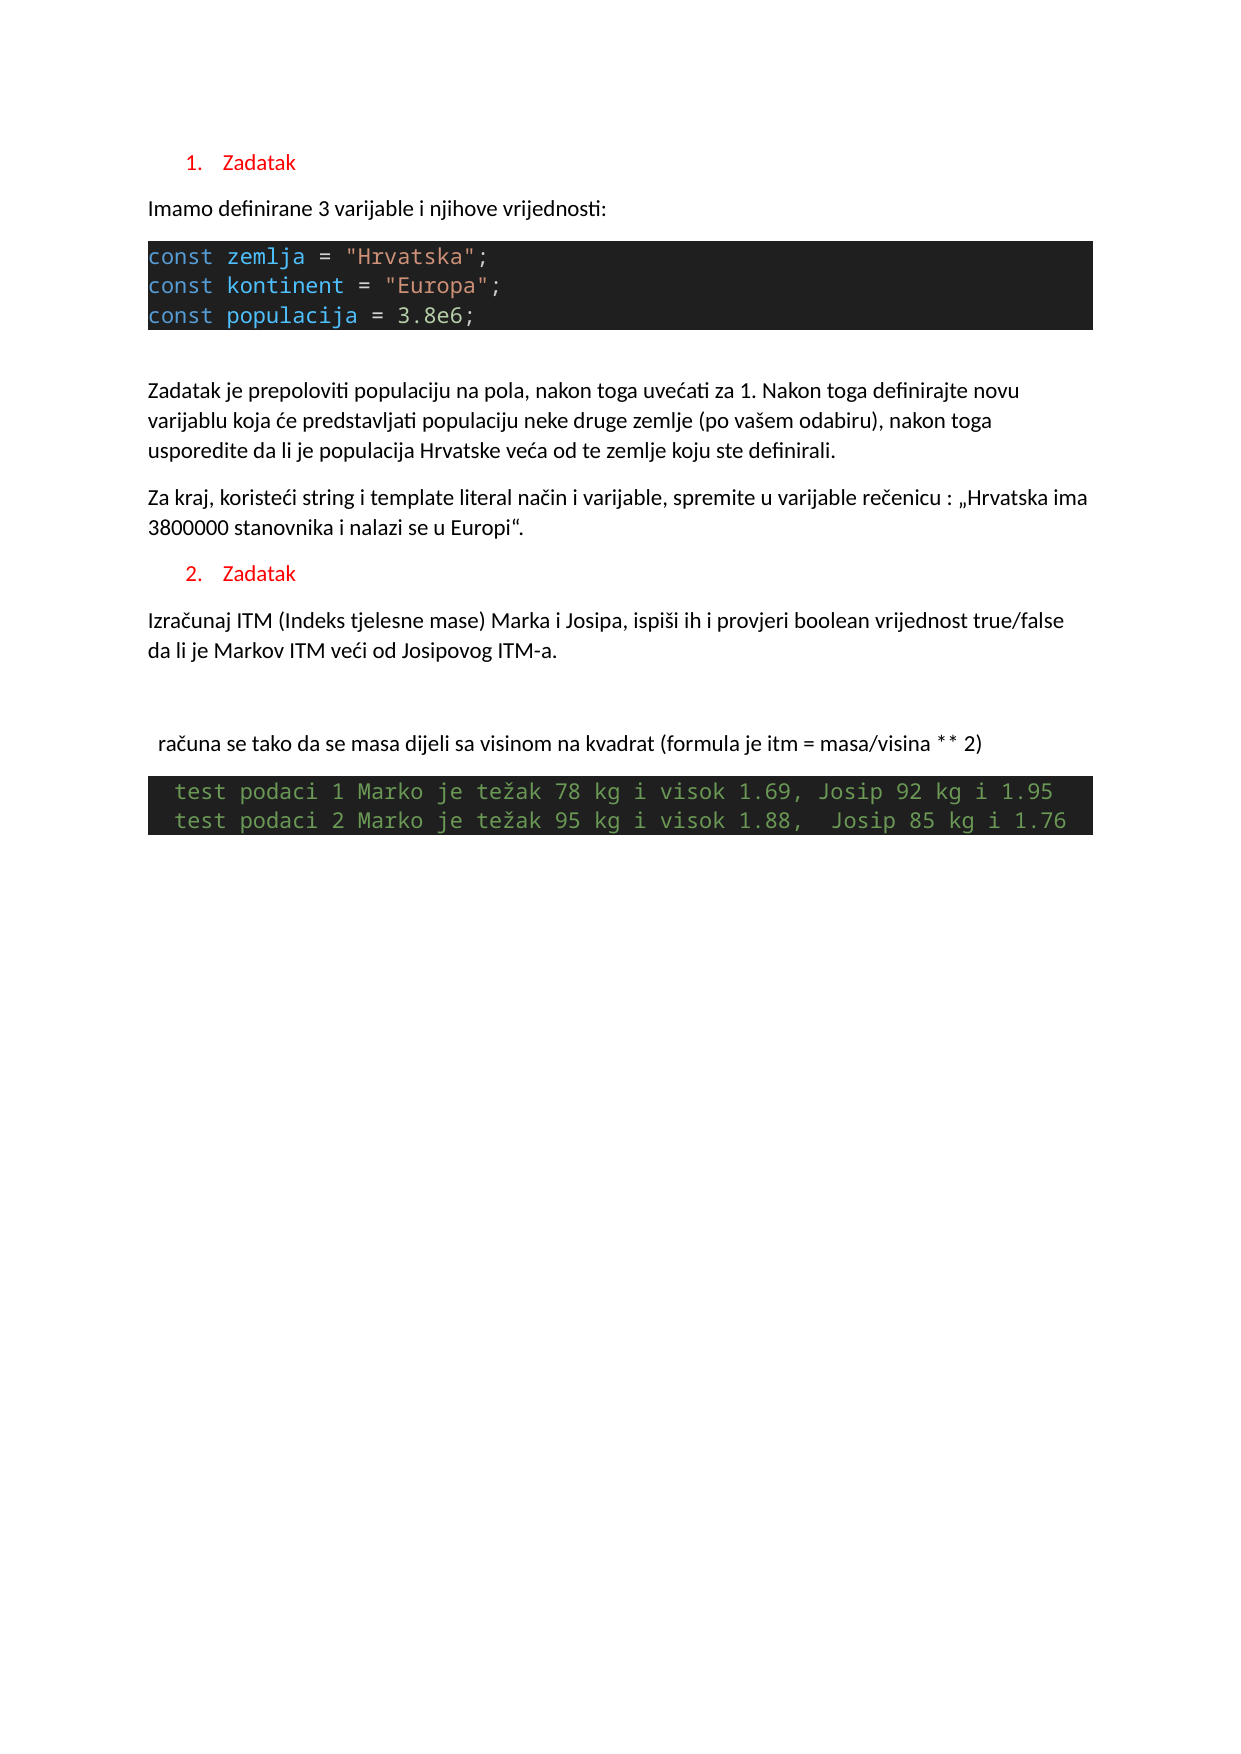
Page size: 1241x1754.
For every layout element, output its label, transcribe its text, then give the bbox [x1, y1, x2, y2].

text const populacija = 3.8e6; [148, 300, 1093, 330]
text Imamo definirane 3 varijable i njihove vrijednosti: [148, 194, 1093, 222]
text test podaci 1 Marko je težak 78 kg i visok 1.69, Josip 92 kg i 1.95 [148, 776, 1093, 805]
text const kontinent = "Europa"; [148, 271, 1093, 300]
text test podaci 2 Marko je težak 95 kg i visok 1.88, Josip 85 kg i 1.76 [148, 805, 1093, 835]
text Izračunaj ITM (Indeks tjelesne mase) Marka i Josipa, ispiši ih i provjeri boolean vrijednost true/false da li je Markov ITM veći od Josipovog ITM-a. [148, 606, 1093, 664]
text računa se tako da se masa dijeli sa visinom na kvadrat (formula je itm = masa/visina ** 2) [148, 729, 1093, 757]
text Za kraj, koristeći string i template literal način i varijable, spremite u varijable rečenicu : „Hrvatska ima 3800000 stanovnika i nalazi se u Europi“. [148, 483, 1093, 541]
text const zemlja = "Hrvatska"; [148, 241, 1093, 271]
list Zadatak [185, 559, 1093, 587]
text Zadatak je prepoloviti populaciju na pola, nakon toga uvećati za 1. Nakon toga definirajte novu varijablu koja će predstavljati populaciju neke druge zemlje (po vašem odabiru), nakon toga usporedite da li je populacija Hrvatske veća od te zemlje koju ste definirali. [148, 377, 1093, 464]
list Zadatak [185, 148, 1093, 176]
